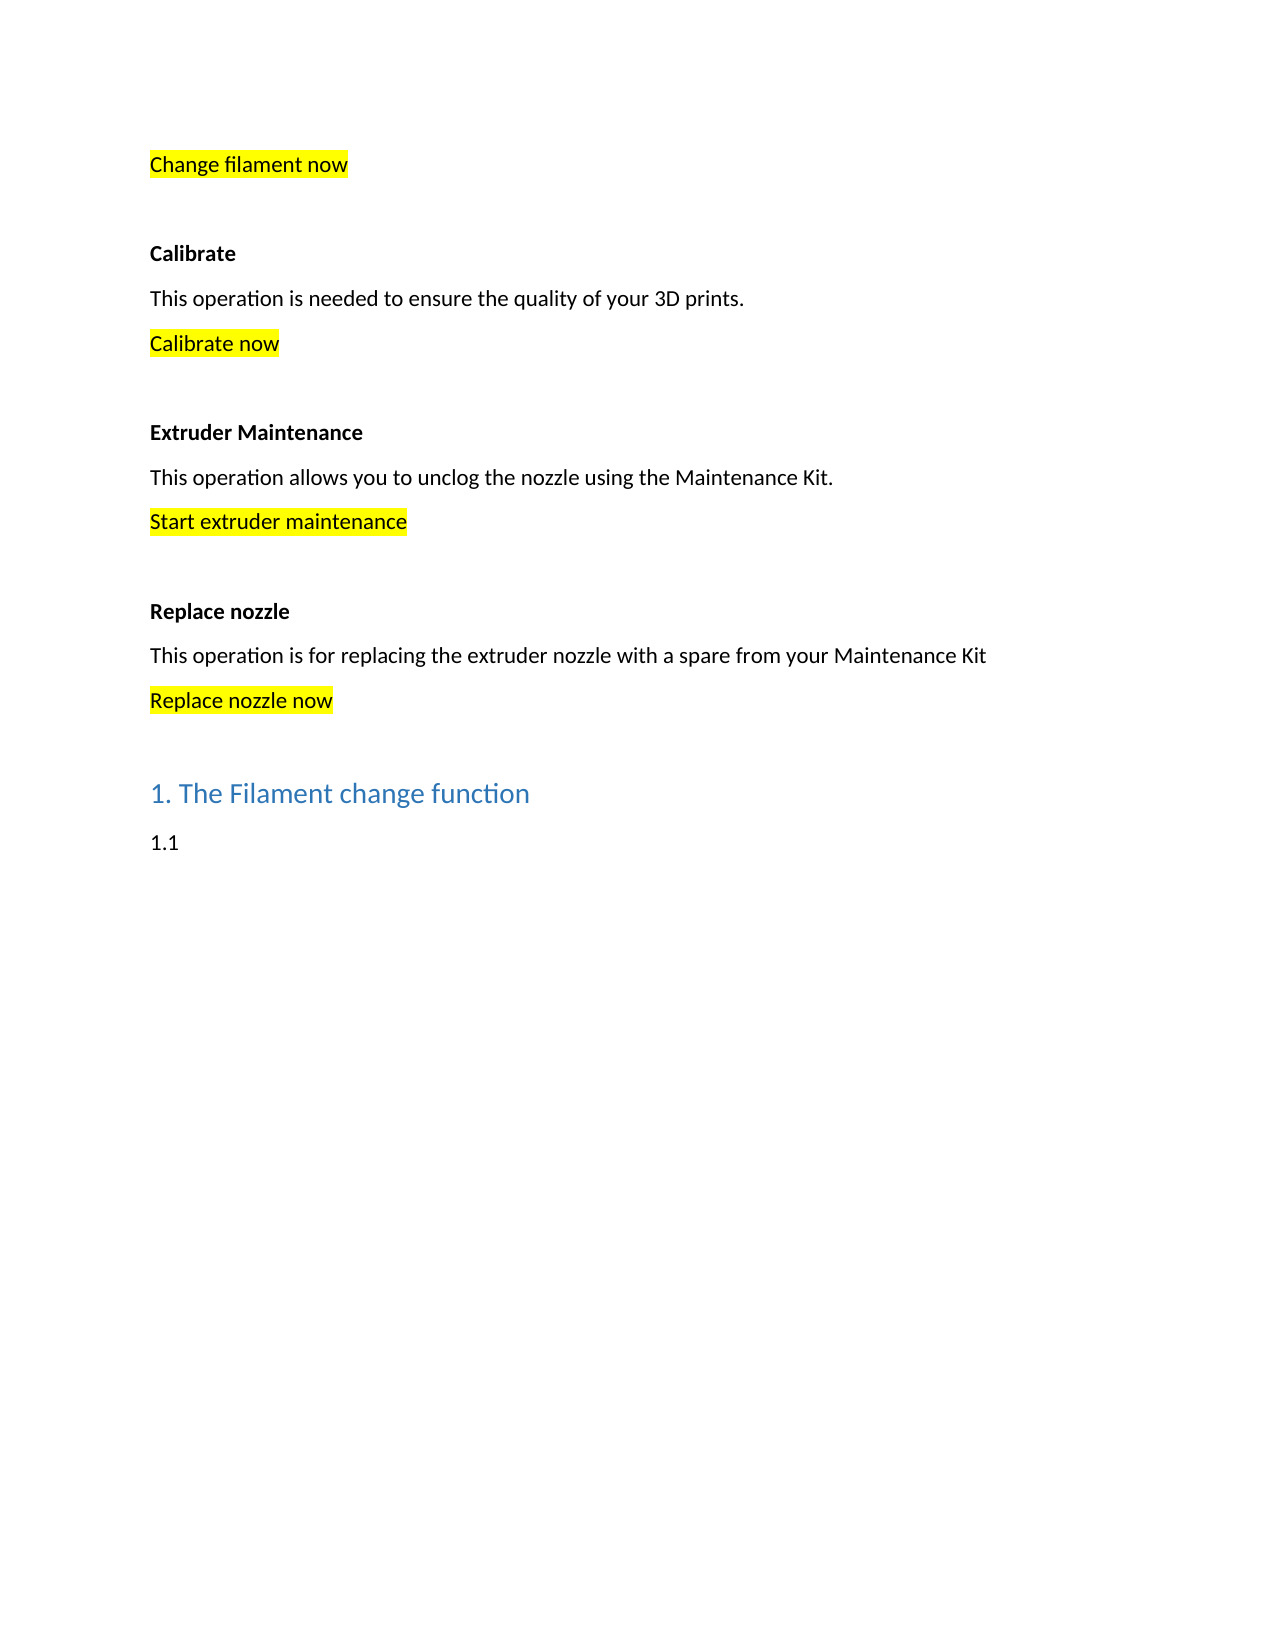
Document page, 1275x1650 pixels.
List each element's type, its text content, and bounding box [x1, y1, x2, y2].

text Replace nozzle [150, 597, 1125, 625]
text Extruder Maintenance [150, 418, 1125, 446]
text 1.1 [150, 828, 1125, 856]
text Replace nozzle now [150, 686, 1125, 714]
text Calibrate [150, 239, 1125, 267]
text Start extruder maintenance [150, 507, 1125, 536]
text Change filament now [150, 150, 1125, 178]
text This operation is for replacing the extruder nozzle with a spare from your Maintenance Kit [150, 642, 1125, 669]
text 1. The Filament change function [150, 776, 1125, 811]
text Calibrate now [150, 329, 1125, 357]
text This operation is needed to ensure the quality of your 3D prints. [150, 284, 1125, 312]
text This operation allows you to unclog the nozzle using the Maintenance Kit. [150, 463, 1125, 491]
